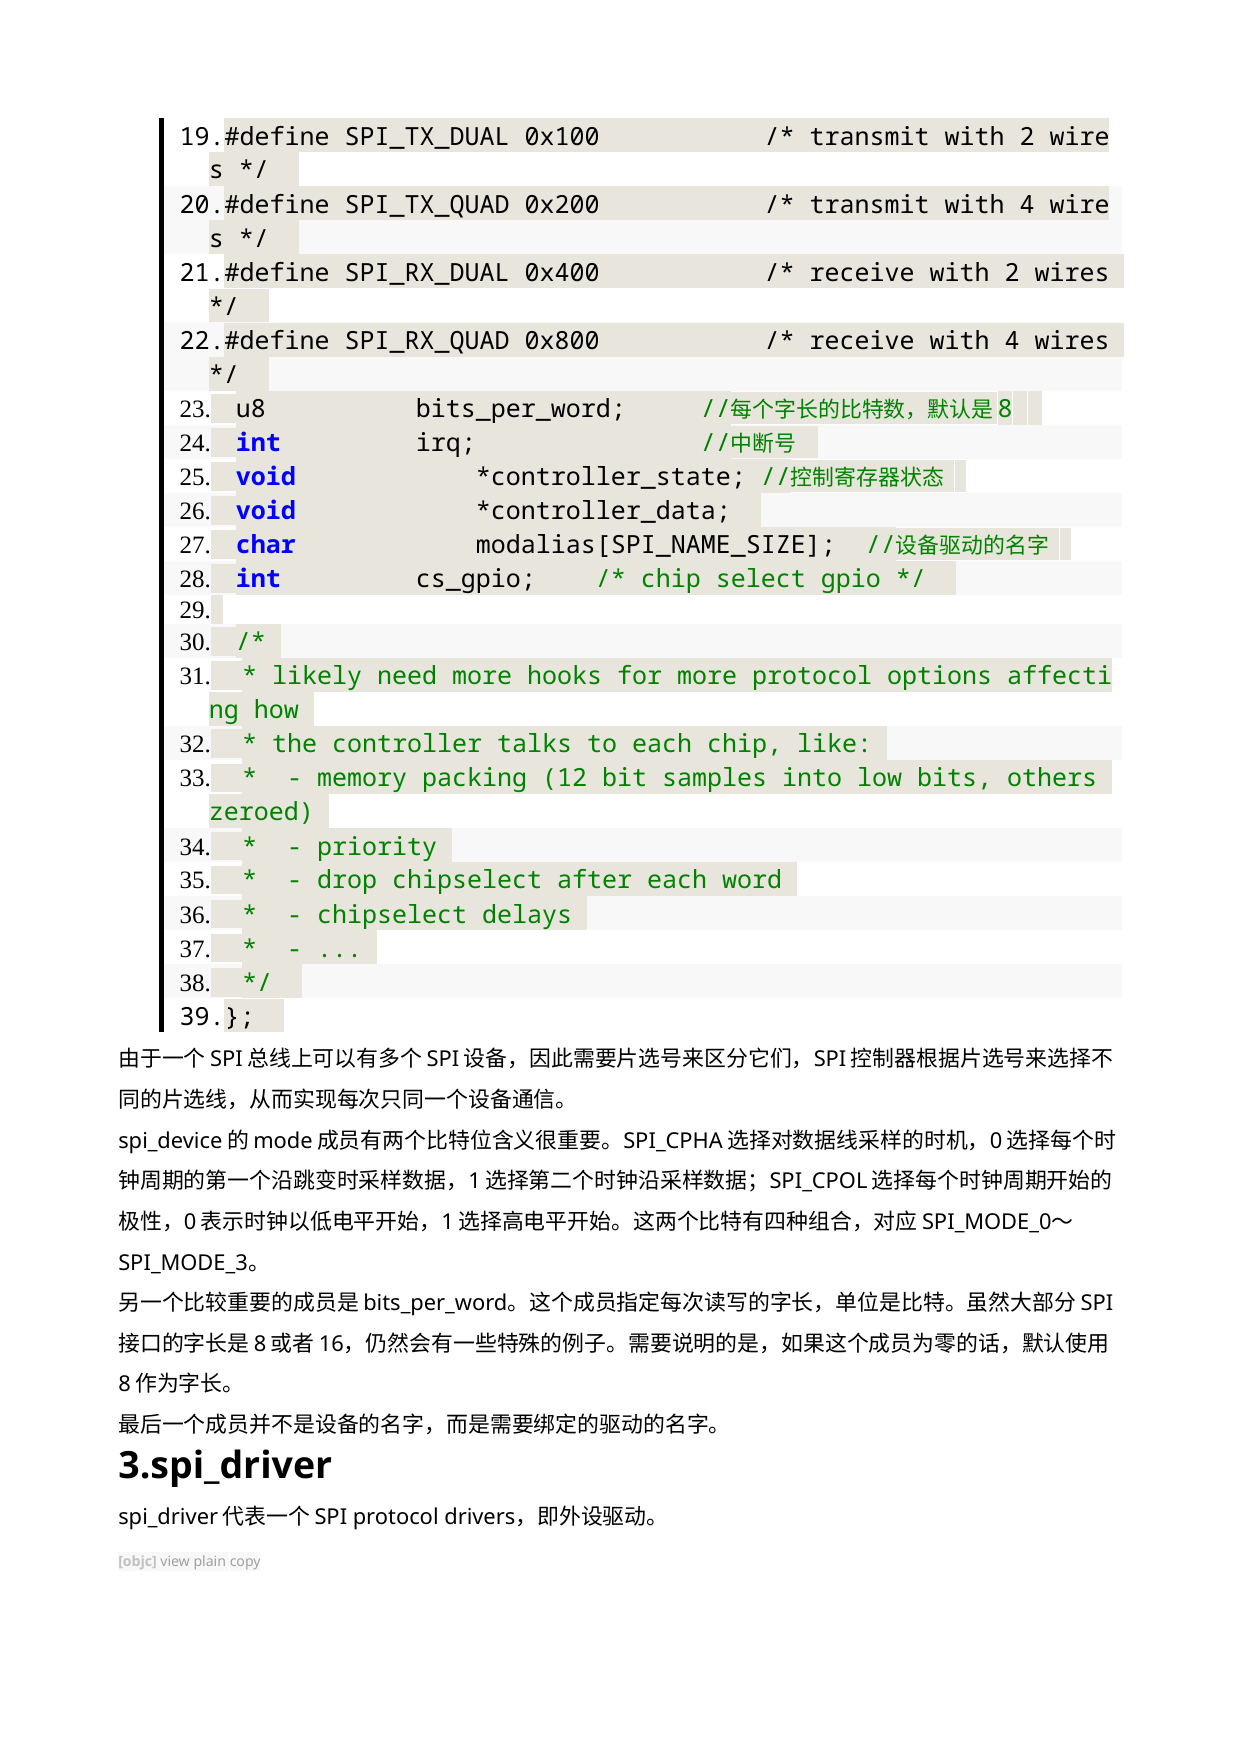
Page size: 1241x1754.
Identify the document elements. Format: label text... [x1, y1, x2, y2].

subtitle 3.spi_driver [118, 1439, 1122, 1490]
list #define SPI_RX_DUAL 0x400 /* receive with 2 wires */ [164, 254, 1122, 322]
list /* [164, 624, 1122, 658]
list u8 bits_per_word; //每个字长的比特数，默认是8 [164, 391, 1122, 425]
list #define SPI_RX_QUAD 0x800 /* receive with 4 wires */ [164, 322, 1122, 391]
list char modalias[SPI_NAME_SIZE]; //设备驱动的名字 [164, 527, 1122, 561]
list void *controller_state; //控制寄存器状态 [164, 459, 1122, 493]
list * the controller talks to each chip, like: [164, 726, 1122, 760]
text [objc] view plain copy [118, 1530, 1106, 1571]
list void *controller_data; [164, 493, 1122, 527]
list * - ... [164, 930, 1122, 964]
list #define SPI_TX_DUAL 0x100 /* transmit with 2 wires */ [164, 118, 1122, 186]
text spi_device的mode成员有两个比特位含义很重要。SPI_CPHA选择对数据线采样的时机，0选择每个时钟周期的第一个沿跳变时采样数据，1选择第二个时钟沿采样数据；SPI_CPOL选择每个时钟周期开始的极性，0表示时钟以低电平开始，1选择高电平开始。这两个比特有四种组合，对应SPI_MODE_0～SPI_MODE_3。 另一个比较重要的成员是bits_per_word。这个成员指定每次读写的字长，单位是比特。虽然大部分SPI接口的字长是8或者16，仍然会有一些特殊的例子。需要说明的是，如果这个成员为零的话，默认使用8作为字长。 最后一个成员并不是设备的名字，而是需要绑定的驱动的名字。 [118, 1114, 1122, 1439]
list * - drop chipselect after each word [164, 862, 1122, 896]
list * - chipselect delays [164, 896, 1122, 930]
list * likely need more hooks for more protocol options affecting how [164, 658, 1122, 726]
text 由于一个SPI总线上可以有多个SPI设备，因此需要片选号来区分它们，SPI控制器根据片选号来选择不同的片选线，从而实现每次只同一个设备通信。 [118, 1032, 1122, 1114]
list int cs_gpio; /* chip select gpio */ [164, 561, 1122, 595]
list }; [164, 998, 1122, 1032]
list */ [164, 964, 1122, 998]
text spi_driver代表一个SPI protocol drivers，即外设驱动。 [118, 1490, 1122, 1530]
list int irq; //中断号 [164, 425, 1122, 459]
list #define SPI_TX_QUAD 0x200 /* transmit with 4 wires */ [164, 186, 1122, 254]
list * - priority [164, 828, 1122, 862]
list * - memory packing (12 bit samples into low bits, others zeroed) [164, 760, 1122, 828]
